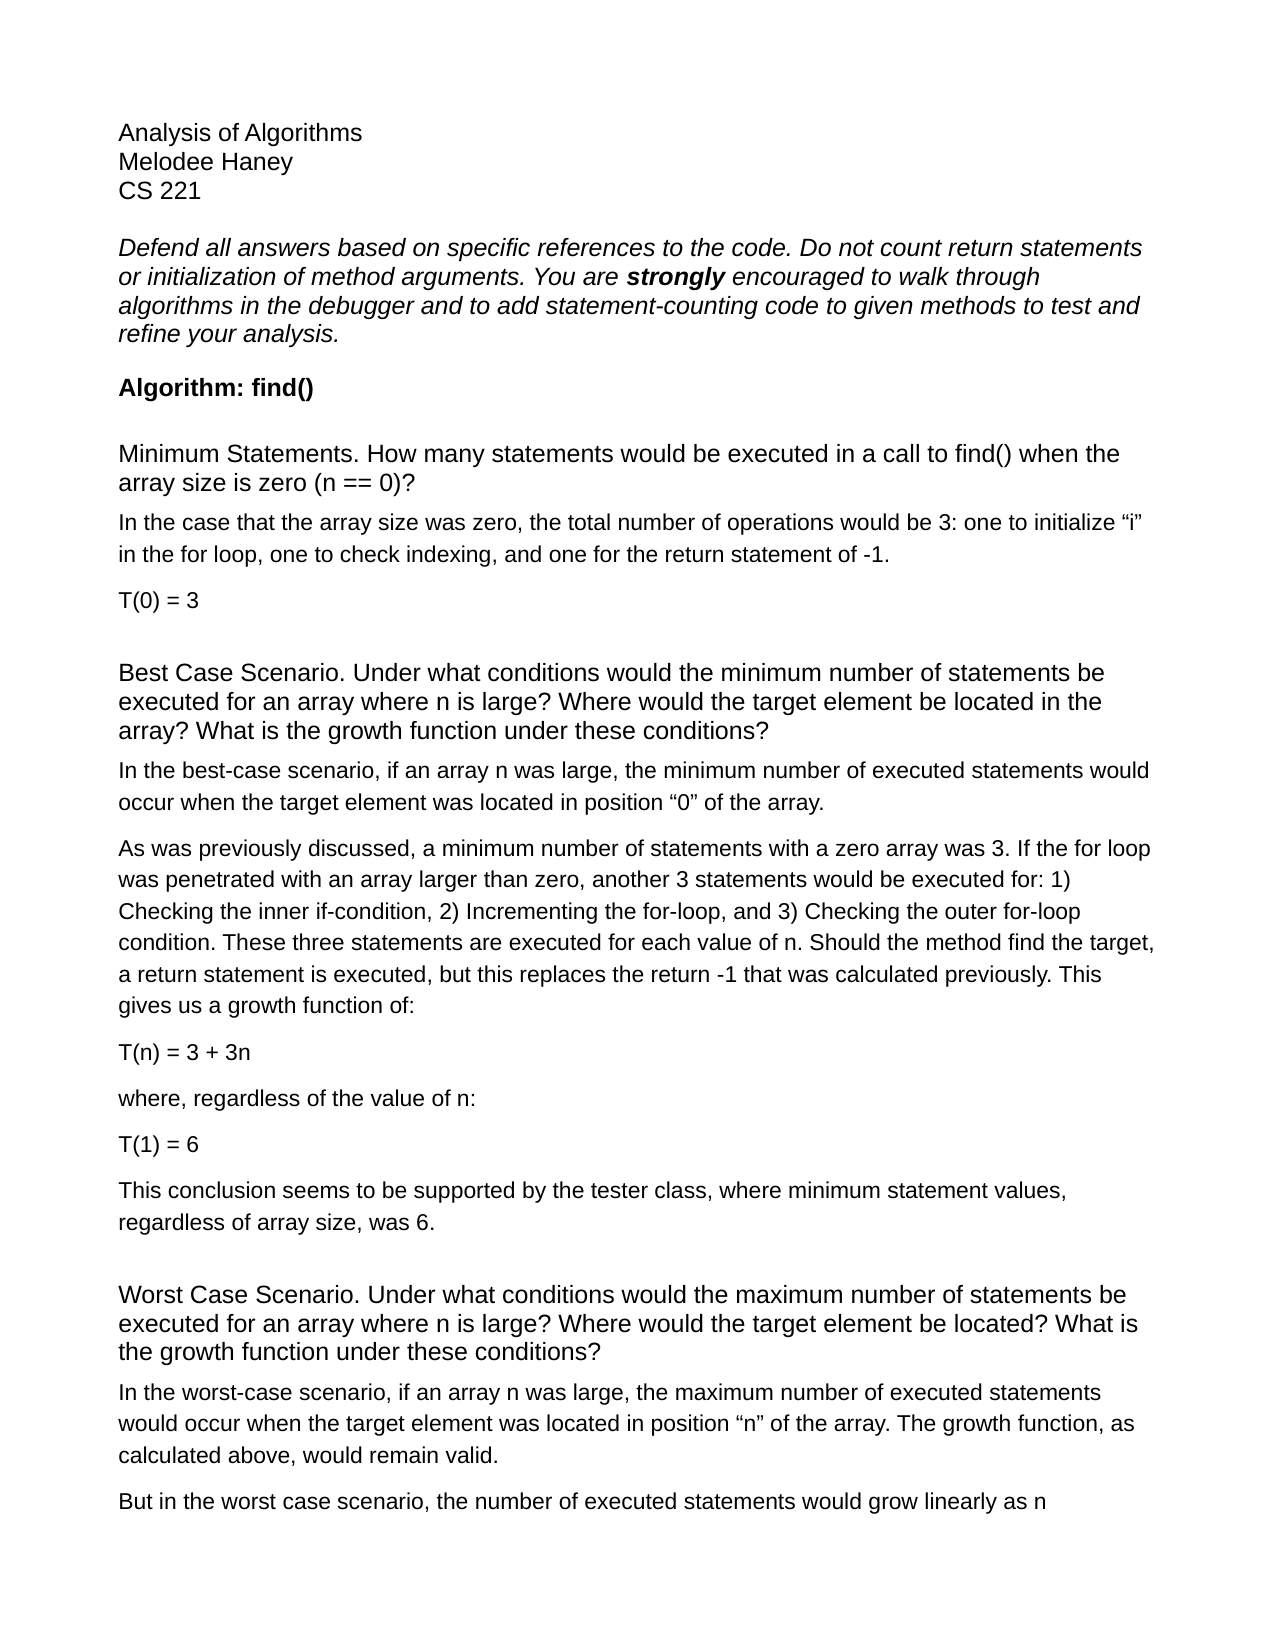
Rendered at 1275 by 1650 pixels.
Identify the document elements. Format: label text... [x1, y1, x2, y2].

text T(1) = 6 [118, 1131, 1157, 1157]
subtitle Algorithm: find() [118, 373, 1157, 402]
text CS 221 [118, 176, 1157, 204]
text where, regardless of the value of n: [118, 1085, 1157, 1111]
text This conclusion seems to be supported by the tester class, where minimum statement values, regardless of array size, was 6. [118, 1177, 1157, 1235]
text Melodee Haney [118, 147, 1157, 176]
subtitle Minimum Statements. How many statements would be executed in a call to find() when the array size is zero (n == 0)? [118, 439, 1157, 497]
text T(n) = 3 + 3n [118, 1039, 1157, 1065]
subtitle Worst Case Scenario. Under what conditions would the maximum number of statements be executed for an array where n is large? Where would the target element be located? What is the growth function under these conditions? [118, 1280, 1157, 1366]
text T(0) = 3 [118, 587, 1157, 613]
subtitle Best Case Scenario. Under what conditions would the minimum number of statements be executed for an array where n is large? Where would the target element be located in the array? What is the growth function under these conditions? [118, 658, 1157, 744]
text Analysis of Algorithms [118, 118, 1157, 147]
text As was previously discussed, a minimum number of statements with a zero array was 3. If the for loop was penetrated with an array larger than zero, another 3 statements would be executed for: 1) Checking the inner if-condition, 2) Incrementing the for-loop, and 3) Checking the outer for-loop condition. These three statements are executed for each value of n. Should the method find the target, a return statement is executed, but this replaces the return -1 that was calculated previously. This gives us a growth function of: [118, 835, 1157, 1019]
text In the best-case scenario, if an array n was large, the minimum number of executed statements would occur when the target element was located in position “0” of the array. [118, 757, 1157, 815]
text In the worst-case scenario, if an array n was large, the maximum number of executed statements would occur when the target element was located in position “n” of the array. The growth function, as calculated above, would remain valid. [118, 1378, 1157, 1468]
text Defend all answers based on specific references to the code. Do not count return statements or initialization of method arguments. You are strongly encouraged to walk through algorithms in the debugger and to add statement-counting code to given methods to test and refine your analysis. [118, 233, 1157, 348]
text In the case that the array size was zero, the total number of operations would be 3: one to initialize “i” in the for loop, one to check indexing, and one for the return statement of -1. [118, 509, 1157, 567]
text But in the worst case scenario, the number of executed statements would grow linearly as n [118, 1488, 1157, 1514]
